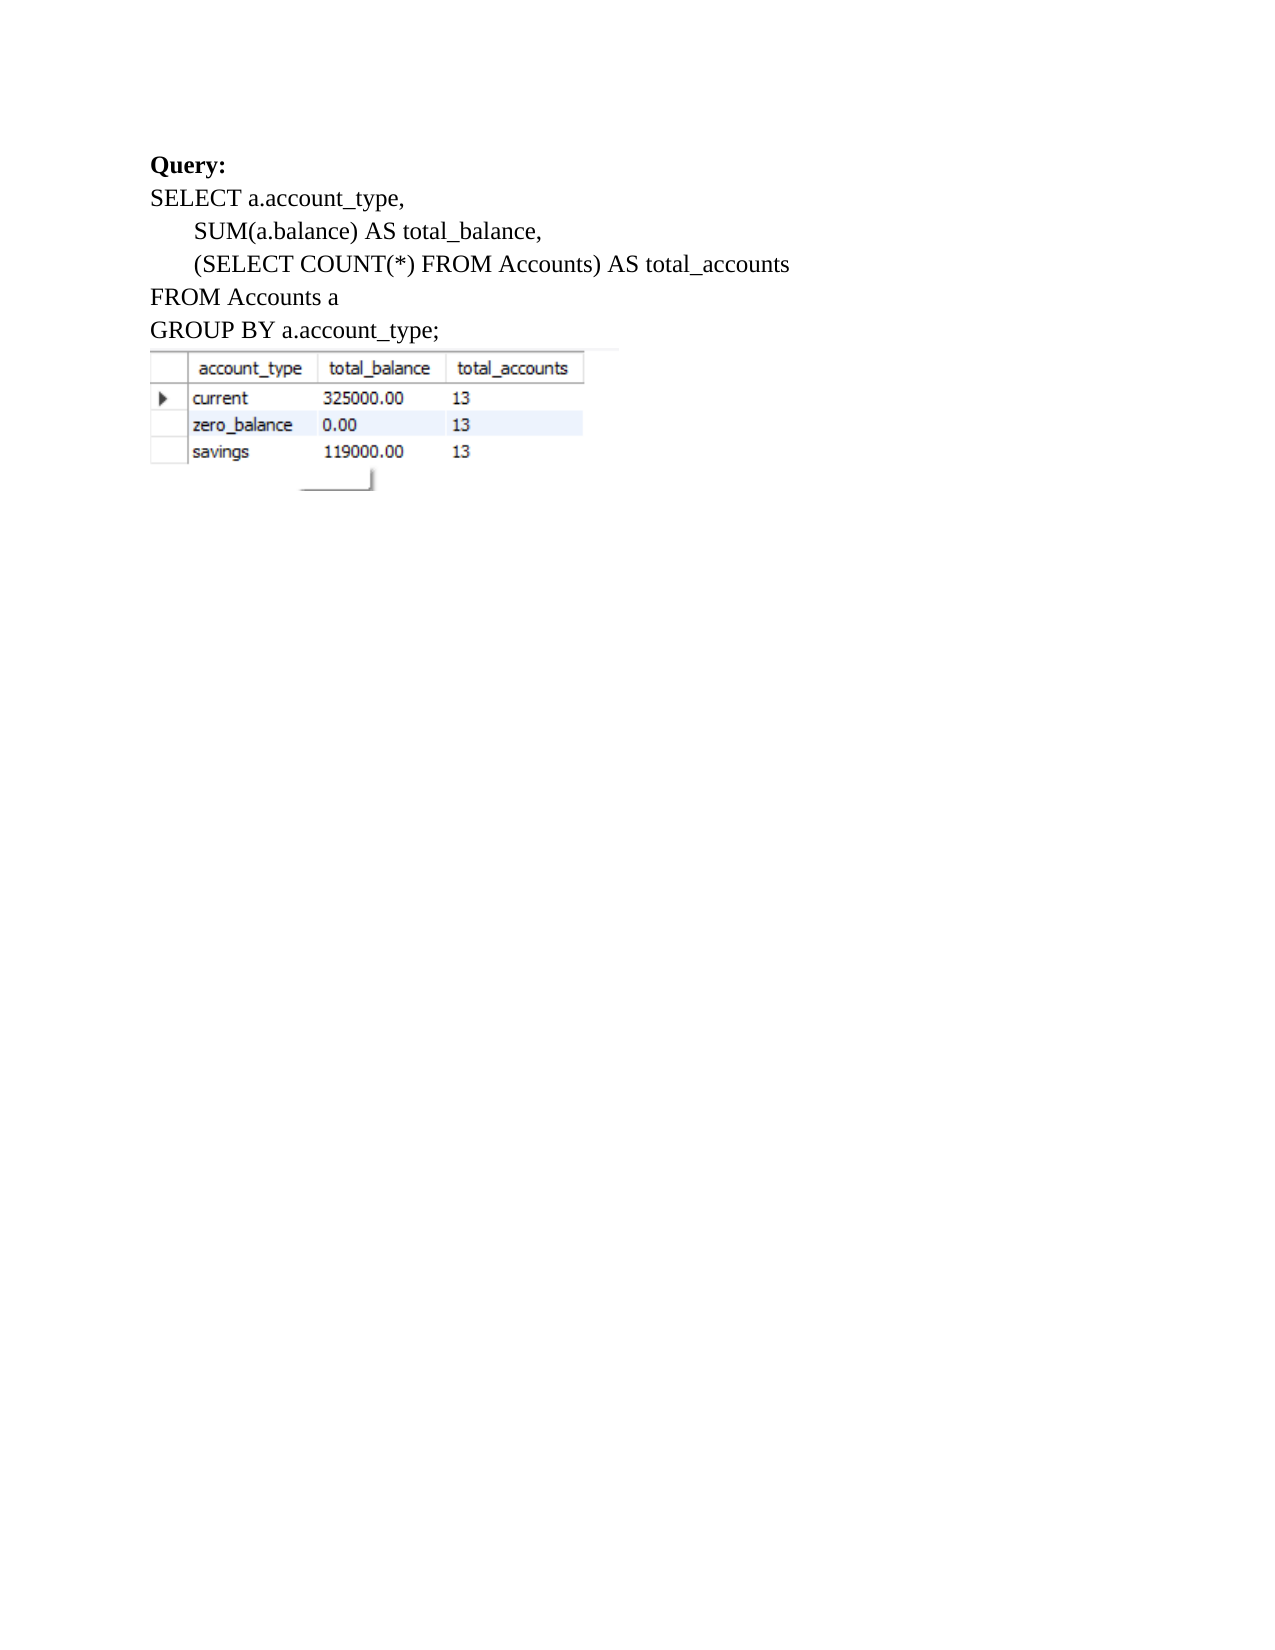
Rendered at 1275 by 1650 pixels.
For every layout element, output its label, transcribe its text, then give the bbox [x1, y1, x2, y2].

text FROM Accounts a [150, 282, 1209, 311]
text Query: SELECT a.account_type, [150, 150, 1209, 212]
text GROUP BY a.account_type; [150, 315, 1209, 344]
text (SELECT COUNT(*) FROM Accounts) AS total_accounts [150, 249, 1209, 278]
text SUM(a.balance) AS total_balance, [150, 216, 1209, 245]
